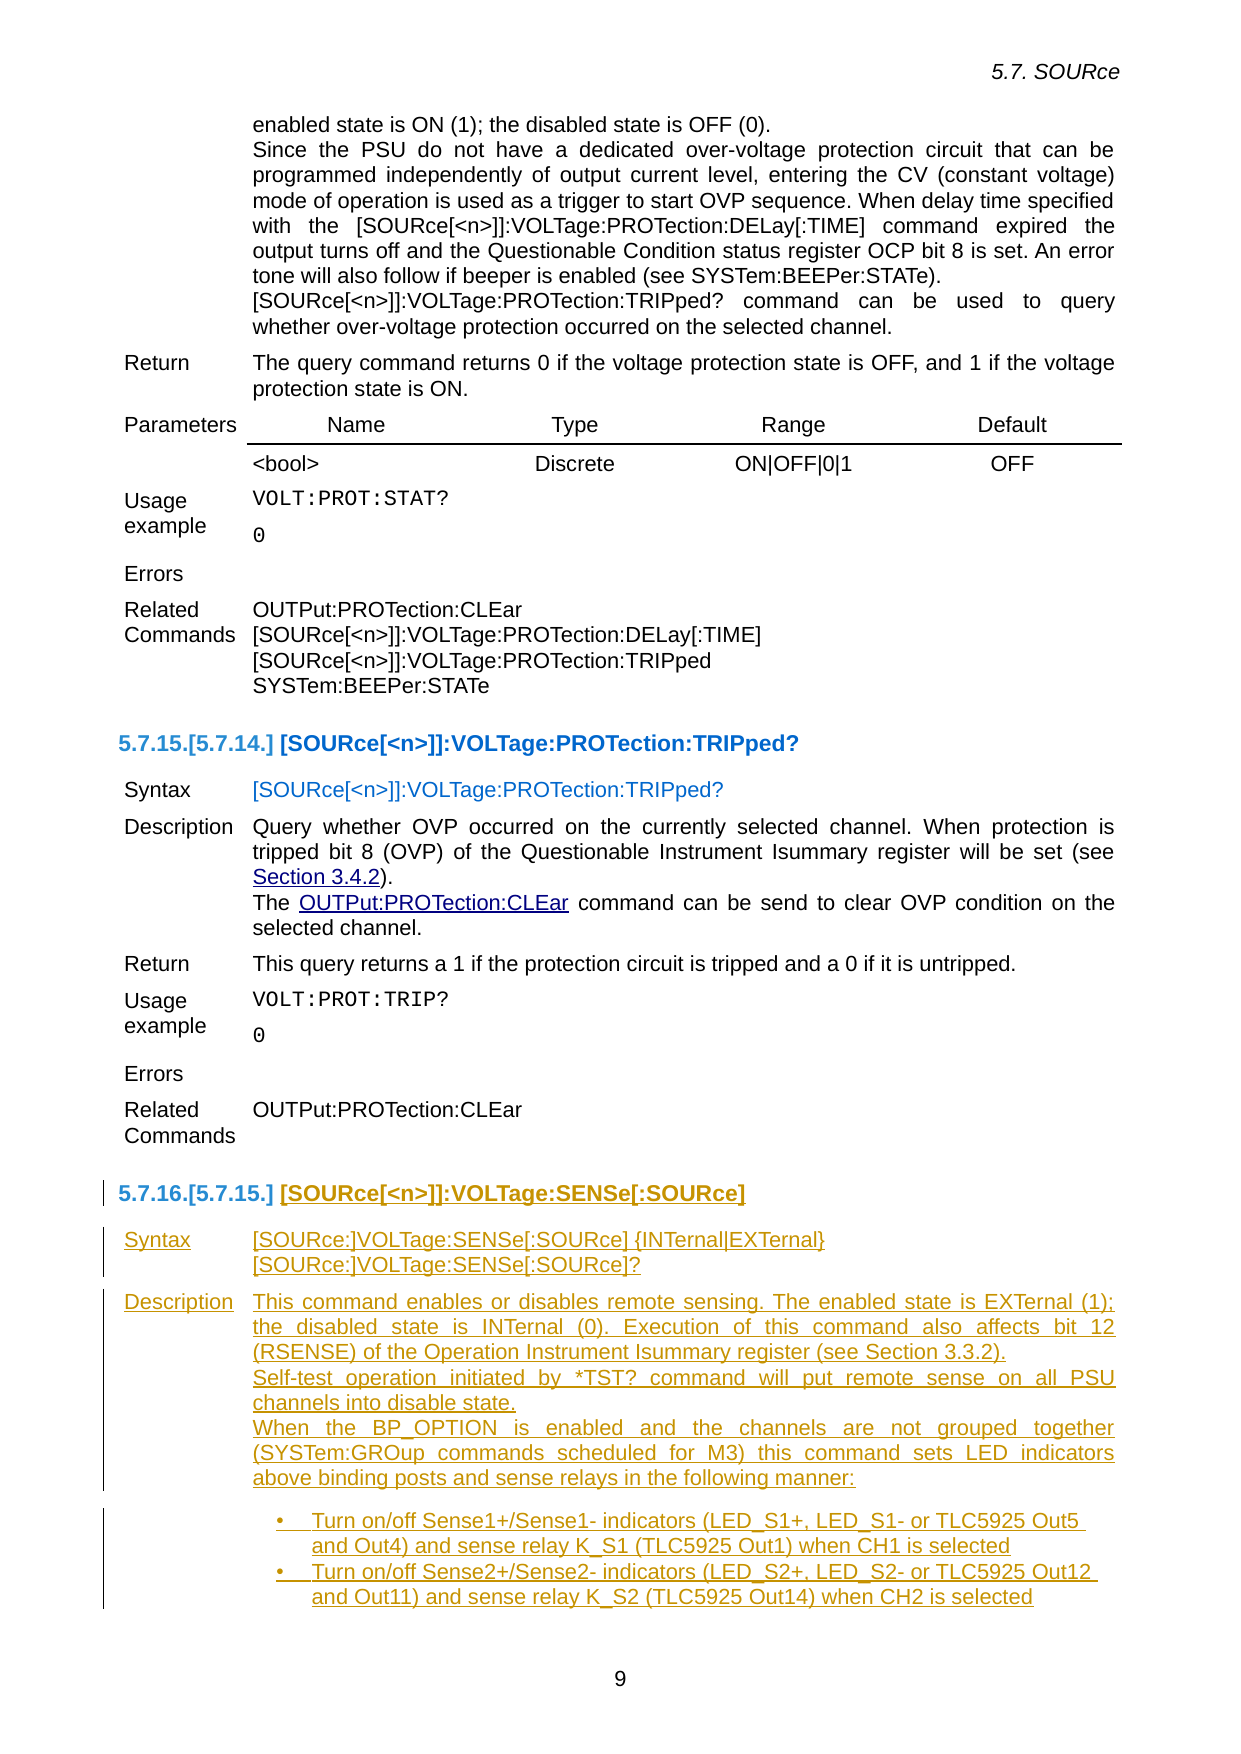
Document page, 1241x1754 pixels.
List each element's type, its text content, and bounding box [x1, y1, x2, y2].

table_cell Usage example [118, 982, 247, 1055]
table_cell <bool> [247, 445, 465, 482]
table_cell Name [247, 406, 465, 443]
table_cell [118, 106, 247, 344]
table_header Syntax [118, 771, 247, 808]
subtitle [SOURce[<n>]]:VOLTage:PROTection:TRIPped? [118, 730, 1122, 757]
table_cell Range [684, 406, 903, 443]
table_cell Related Commands [118, 1092, 247, 1153]
table_cell VOLT:PROT:TRIP? 0 [247, 982, 1122, 1055]
table_cell OFF [903, 445, 1122, 482]
table_header Syntax [118, 1221, 247, 1283]
table_header [SOURce[<n>]]:VOLTage:PROTection:TRIPped? [247, 771, 1122, 808]
table_cell VOLT:PROT:STAT? 0 [247, 482, 1122, 555]
table_cell Return [118, 946, 247, 982]
table_cell Usage example [118, 482, 247, 555]
table_cell This query returns a 1 if the protection circuit is tripped and a 0 if it is untripped. [247, 946, 1122, 982]
table_cell Related Commands [118, 591, 247, 704]
table_cell ON|OFF|0|1 [684, 445, 903, 482]
table_cell The query command returns 0 if the voltage protection state is OFF, and 1 if the voltage protection state is ON. [247, 345, 1122, 406]
table_header [SOURce:]VOLTage:SENSe[:SOURce] {INTernal|EXTernal} [SOURce:]VOLTage:SENSe[:SOURce]? [247, 1221, 1122, 1283]
table_cell [247, 1055, 1122, 1092]
table_cell enabled state is ON (1); the disabled state is OFF (0). Since the PSU do not have a dedicated over-voltage protection circuit that can be programmed independently of output current level, entering the CV (constant voltage) mode of operation is used as a trigger to start OVP sequence. When delay time specified with the [SOURce[<n>]]:VOLTage:PROTection:DELay[:TIME] command expired the output turns off and the Questionable Condition status register OCP bit 8 is set. An error tone will also follow if beeper is enabled (see SYSTem:BEEPer:STATe). [SOURce[<n>]]:VOLTage:PROTection:TRIPped? command can be used to query whether over-voltage protection occurred on the selected channel. [247, 106, 1122, 344]
table_cell Errors [118, 555, 247, 591]
table_cell Description [118, 808, 247, 946]
table_cell Discrete [465, 445, 684, 482]
subtitle [SOURce[<n>]]:VOLTage:SENSe[:SOURce] [118, 1180, 1122, 1206]
table_cell [247, 555, 1122, 591]
table_cell This command enables or disables remote sensing. The enabled state is EXTernal (1); the disabled state is INTernal (0). Execution of this command also affects bit 12 (RSENSE) of the Operation Instrument Isummary register (see Section 3.3.2). Self-test operation initiated by *TST? command will put remote sense on all PSU channels into disable state. When the BP_OPTION is enabled and the channels are not grouped together (SYSTem:GROup commands scheduled for M3) this command sets LED indicators above binding posts and sense relays in the following manner: Turn on/off Sense1+/Sense1- indicators (LED_S1+, LED_S1- or TLC5925 Out5 and Out4) and sense relay K_S1 (TLC5925 Out1) when CH1 is selected Turn on/off Sense2+/Sense2- indicators (LED_S2+, LED_S2- or TLC5925 Out12 and Out11) and sense relay K_S2 (TLC5925 Out14) when CH2 is selected [247, 1283, 1122, 1632]
table_cell Return [118, 345, 247, 406]
table_cell Query whether OVP occurred on the currently selected channel. When protection is tripped bit 8 (OVP) of the Questionable Instrument Isummary register will be set (see Section 3.4.2). The OUTPut:PROTection:CLEar command can be send to clear OVP condition on the selected channel. [247, 808, 1122, 946]
table_cell Parameters [118, 406, 247, 482]
table_cell Errors [118, 1055, 247, 1092]
table_cell Type [465, 406, 684, 443]
table_cell Description [118, 1283, 247, 1632]
table_cell OUTPut:PROTection:CLEar [SOURce[<n>]]:VOLTage:PROTection:DELay[:TIME] [SOURce[<n>]]:VOLTage:PROTection:TRIPped SYSTem:BEEPer:STATe [247, 591, 1122, 704]
table_cell OUTPut:PROTection:CLEar [247, 1092, 1122, 1153]
table_cell Default [903, 406, 1122, 443]
